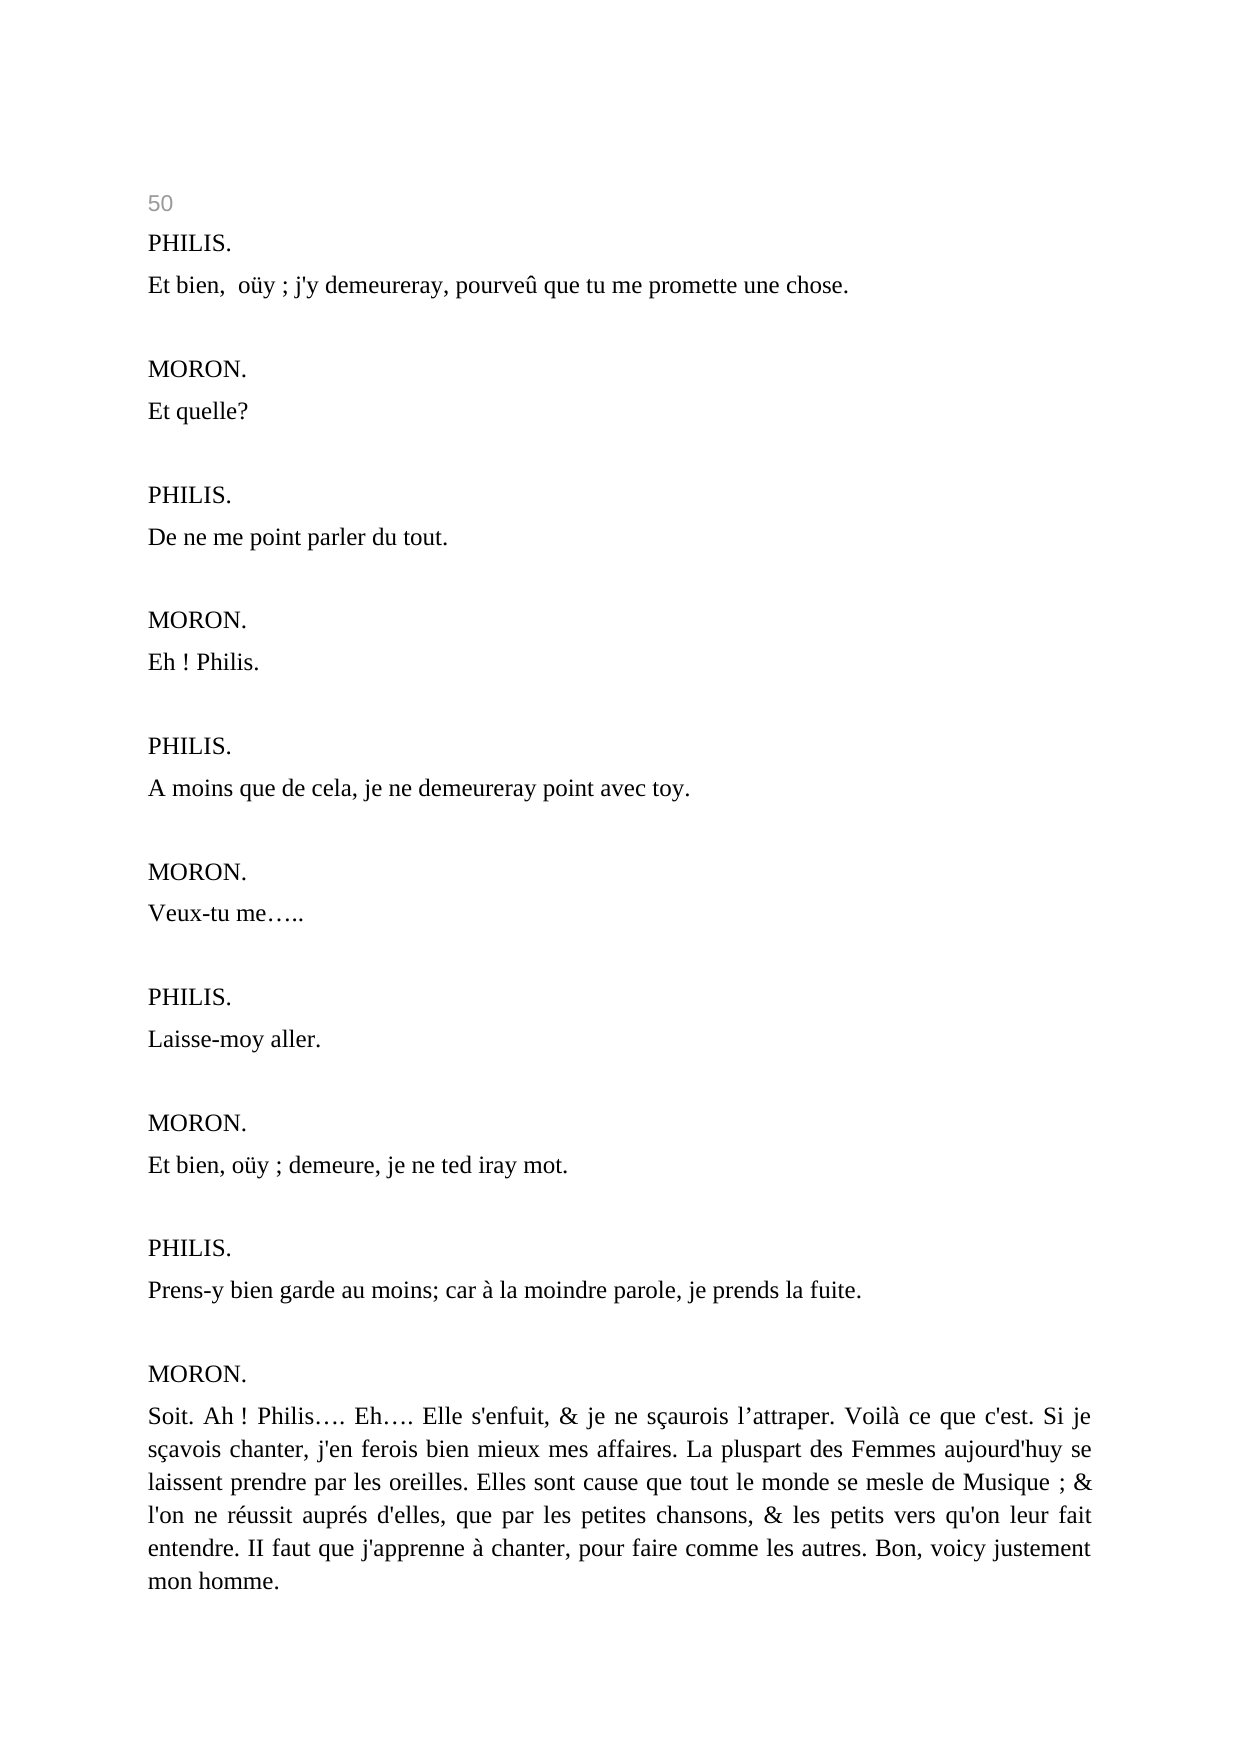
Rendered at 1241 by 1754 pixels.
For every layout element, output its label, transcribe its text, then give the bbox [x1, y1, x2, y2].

text Prens-y bien garde au moins; car à la moindre parole, je prends la fuite. [148, 1275, 1093, 1304]
text Et quelle? [148, 396, 1093, 425]
text PHILIS. [148, 228, 1093, 257]
text PHILIS. [148, 1233, 1093, 1262]
text MORON. [148, 1108, 1093, 1137]
text Laisse-moy aller. [148, 1024, 1093, 1053]
text Et bien, oüy ; j'y demeureray, pourveû que tu me promette une chose. [148, 270, 1093, 299]
text Et bien, oüy ; demeure, je ne ted iray mot. [148, 1150, 1093, 1178]
text MORON. [148, 354, 1093, 383]
text A moins que de cela, je ne demeureray point avec toy. [148, 773, 1093, 802]
text Eh ! Philis. [148, 647, 1093, 676]
text MORON. [148, 857, 1093, 885]
text PHILIS. [148, 480, 1093, 508]
text MORON. [148, 605, 1093, 634]
text Veux-tu me….. [148, 898, 1093, 927]
text PHILIS. [148, 731, 1093, 760]
text PHILIS. [148, 982, 1093, 1011]
text MORON. [148, 1359, 1093, 1388]
text De ne me point parler du tout. [148, 522, 1093, 550]
text 50 [148, 189, 1093, 216]
text Soit. Ah ! Philis…. Eh…. Elle s'enfuit, & je ne sçaurois l’attraper. Voilà ce que c'est. Si je sçavois chanter, j'en ferois bien mieux mes affaires. La pluspart des Femmes aujourd'huy se laissent prendre par les oreilles. Elles sont cause que tout le monde se mesle de Musique ; & l'on ne réussit auprés d'elles, que par les petites chansons, & les petits vers qu'on leur fait entendre. II faut que j'apprenne à chanter, pour faire comme les autres. Bon, voicy justement mon homme. [148, 1401, 1093, 1595]
